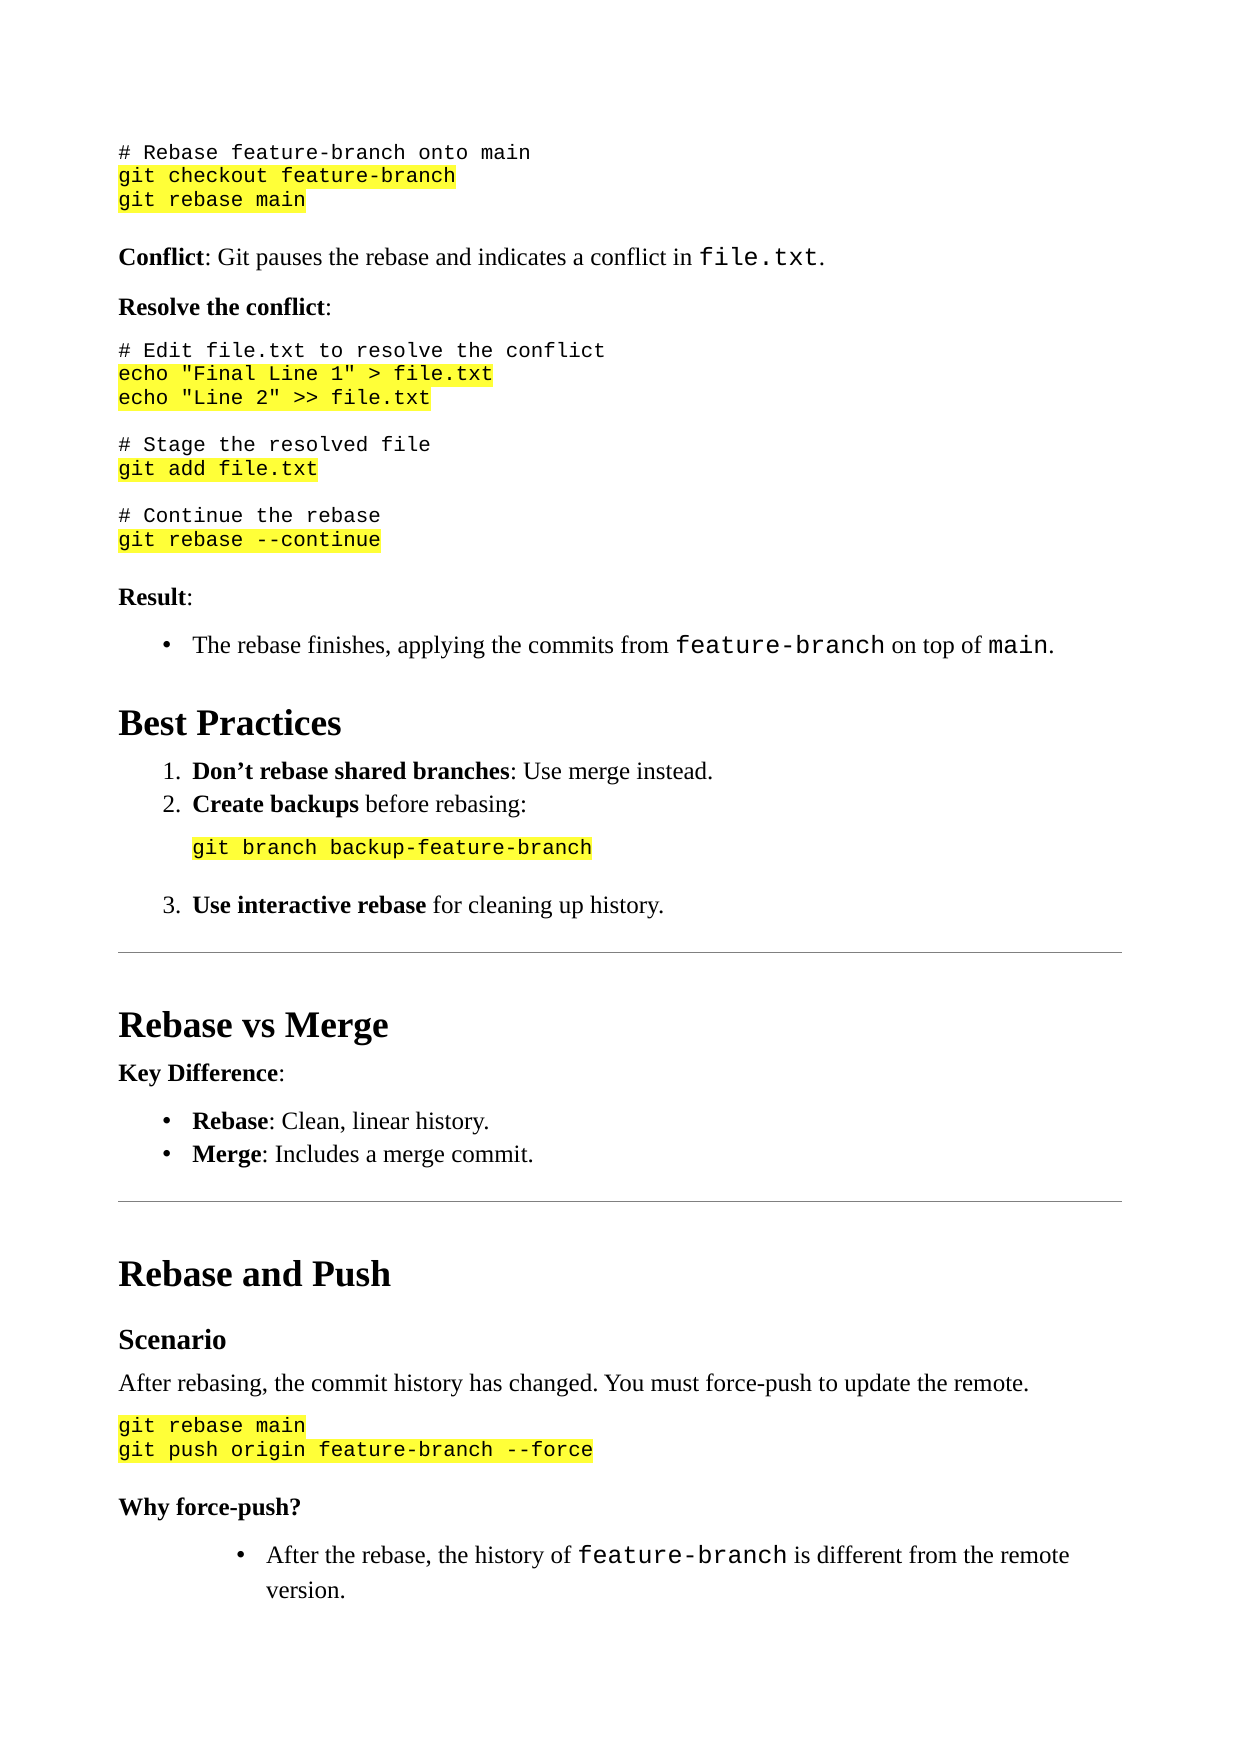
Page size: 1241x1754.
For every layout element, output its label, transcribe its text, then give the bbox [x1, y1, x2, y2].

text git rebase --continue [118, 529, 1122, 553]
text Key Difference: [118, 1058, 1122, 1087]
text echo "Final Line 1" > file.txt [118, 363, 1122, 387]
list git branch backup-feature-branch [162, 837, 1122, 860]
text Resolve the conflict: [118, 292, 1122, 321]
list Use interactive rebase for cleaning up history. [162, 890, 1122, 919]
text git checkout feature-branch [118, 165, 1122, 189]
list The rebase finishes, applying the commits from feature-branch on top of main. [162, 630, 1122, 661]
subtitle Best Practices [118, 701, 1122, 744]
text git push origin feature-branch --force [118, 1439, 1122, 1463]
text # Stage the resolved file [118, 434, 1122, 458]
text # Continue the rebase [118, 505, 1122, 529]
list Merge: Includes a merge commit. [162, 1139, 1122, 1168]
text Why force-push? [118, 1492, 1122, 1521]
text Conflict: Git pauses the rebase and indicates a conflict in file.txt. [118, 242, 1122, 273]
text git add file.txt [118, 458, 1122, 482]
text After rebasing, the commit history has changed. You must force-push to update the remote. [118, 1368, 1122, 1397]
subtitle Rebase vs Merge [118, 1003, 1122, 1046]
list After the rebase, the history of feature-branch is different from the remote version. [236, 1540, 1122, 1604]
text # Rebase feature-branch onto main [118, 142, 1122, 165]
text echo "Line 2" >> file.txt [118, 387, 1122, 411]
list Rebase: Clean, linear history. [162, 1106, 1122, 1134]
text Result: [118, 582, 1122, 611]
list Create backups before rebasing: [162, 789, 1122, 818]
subtitle Rebase and Push [118, 1252, 1122, 1295]
subtitle Scenario [118, 1322, 1122, 1355]
text # Edit file.txt to resolve the conflict [118, 340, 1122, 363]
text git rebase main [118, 1415, 1122, 1439]
text git rebase main [118, 189, 1122, 213]
list Don’t rebase shared branches: Use merge instead. [162, 756, 1122, 785]
